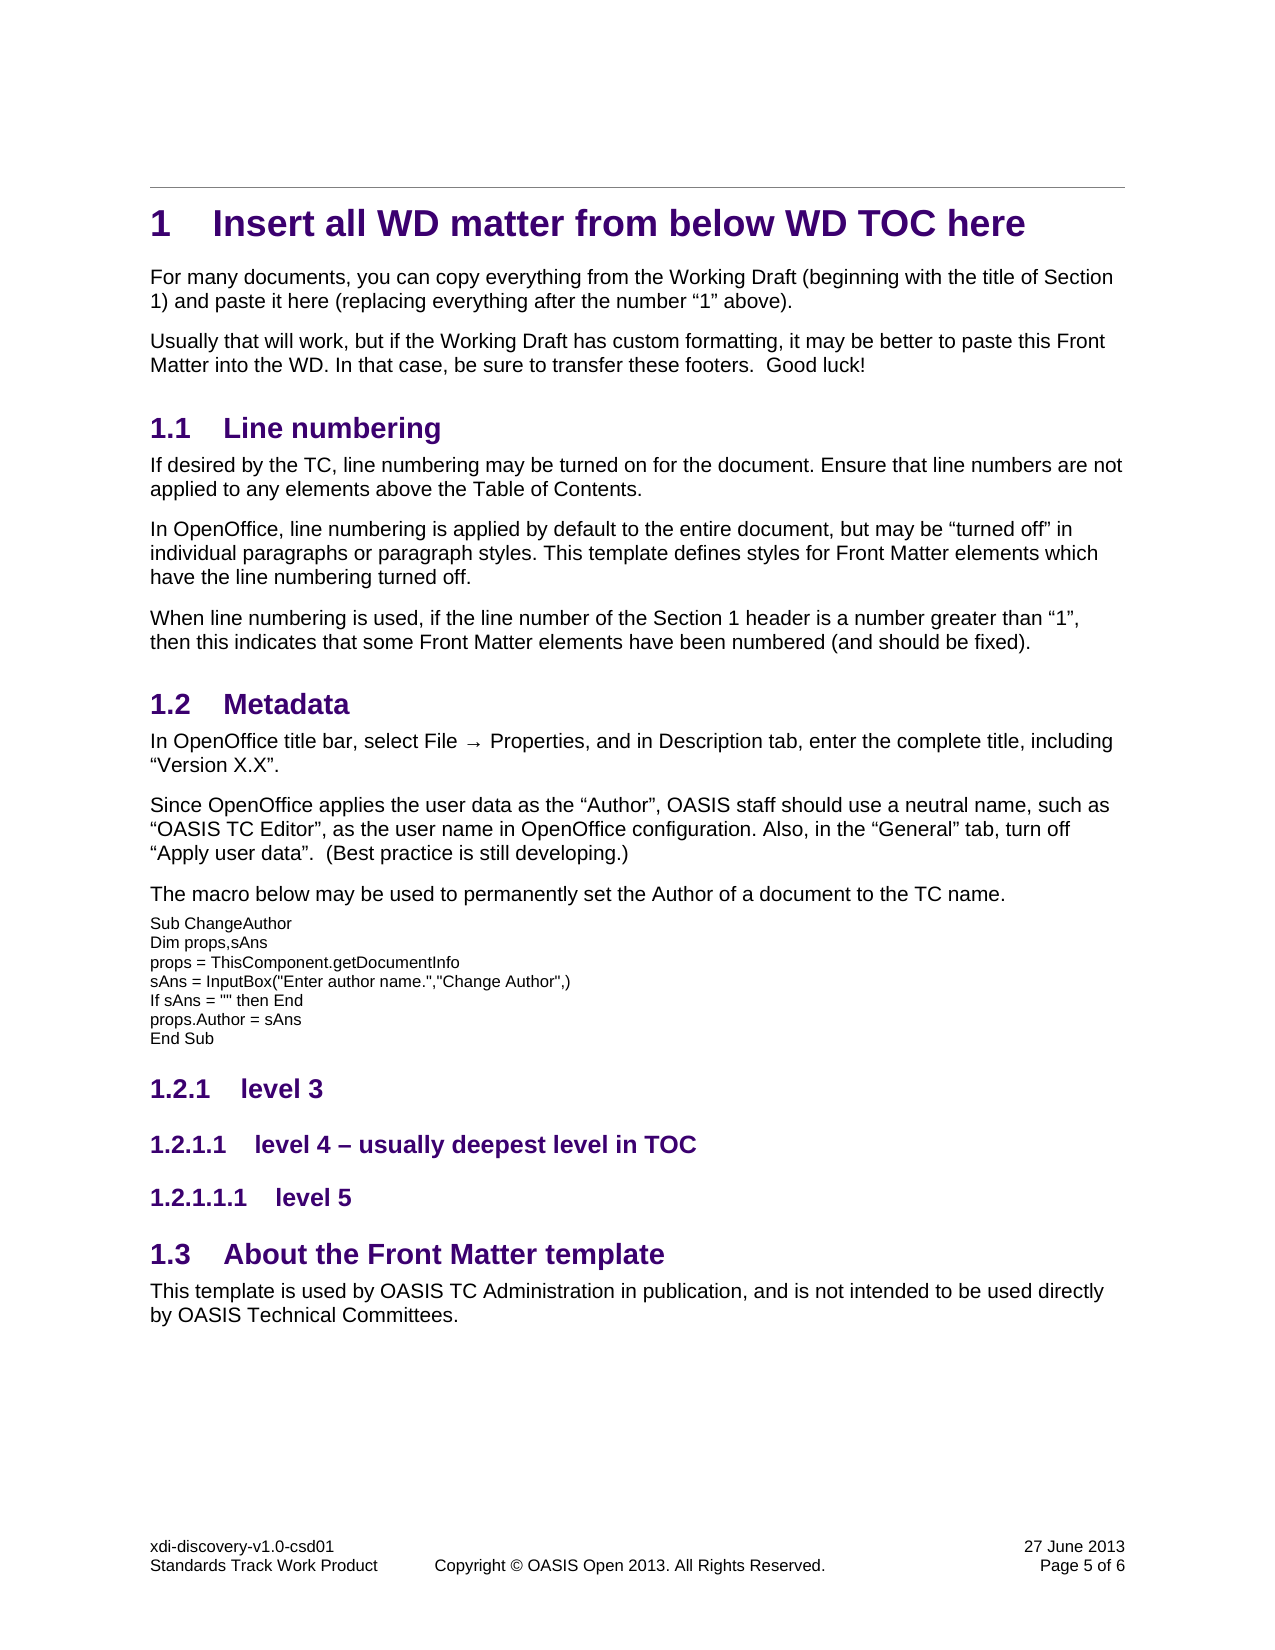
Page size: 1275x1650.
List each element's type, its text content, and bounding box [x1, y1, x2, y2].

text If desired by the TC, line numbering may be turned on for the document. Ensure that line numbers are not applied to any elements above the Table of Contents. [150, 452, 1125, 500]
text In OpenOffice title bar, select File → Properties, and in Description tab, enter the complete title, including “Version X.X”. [150, 729, 1125, 777]
text In OpenOffice, line numbering is applied by default to the entire document, but may be “turned off” in individual paragraphs or paragraph styles. This template defines styles for Front Matter elements which have the line numbering turned off. [150, 517, 1125, 589]
text sAns = InputBox("Enter author name.","Change Author",) [150, 972, 1125, 991]
subtitle level 4 – usually deepest level in TOC [150, 1129, 1125, 1158]
text This template is used by OASIS TC Administration in publication, and is not intended to be used directly by OASIS Technical Committees. [150, 1279, 1125, 1327]
text Dim props,sAns [150, 933, 1125, 952]
subtitle Insert all WD matter from below WD TOC here [150, 188, 1125, 244]
text Usually that will work, but if the Working Draft has custom formatting, it may be better to paste this Front Matter into the WD. In that case, be sure to transfer these footers. Good luck! [150, 329, 1125, 377]
subtitle About the Front Matter template [150, 1237, 1125, 1271]
text props.Author = sAns [150, 1010, 1125, 1029]
subtitle Line numbering [150, 411, 1125, 444]
text Sub ChangeAuthor [150, 914, 1125, 933]
text For many documents, you can copy everything from the Working Draft (beginning with the title of Section 1) and paste it here (replacing everything after the number “1” above). [150, 265, 1125, 313]
text The macro below may be used to permanently set the Author of a document to the TC name. [150, 882, 1125, 906]
text Since OpenOffice applies the user data as the “Author”, OASIS staff should use a neutral name, such as “OASIS TC Editor”, as the user name in OpenOffice configuration. Also, in the “General” tab, turn off “Apply user data”. (Best practice is still developing.) [150, 793, 1125, 865]
text If sAns = "" then End [150, 991, 1125, 1010]
subtitle level 3 [150, 1073, 1125, 1104]
subtitle Metadata [150, 687, 1125, 720]
text End Sub [150, 1029, 1125, 1048]
text props = ThisComponent.getDocumentInfo [150, 952, 1125, 972]
text When line numbering is used, if the line number of the Section 1 header is a number greater than “1”, then this indicates that some Front Matter elements have been numbered (and should be fixed). [150, 606, 1125, 653]
subtitle level 5 [150, 1183, 1125, 1212]
